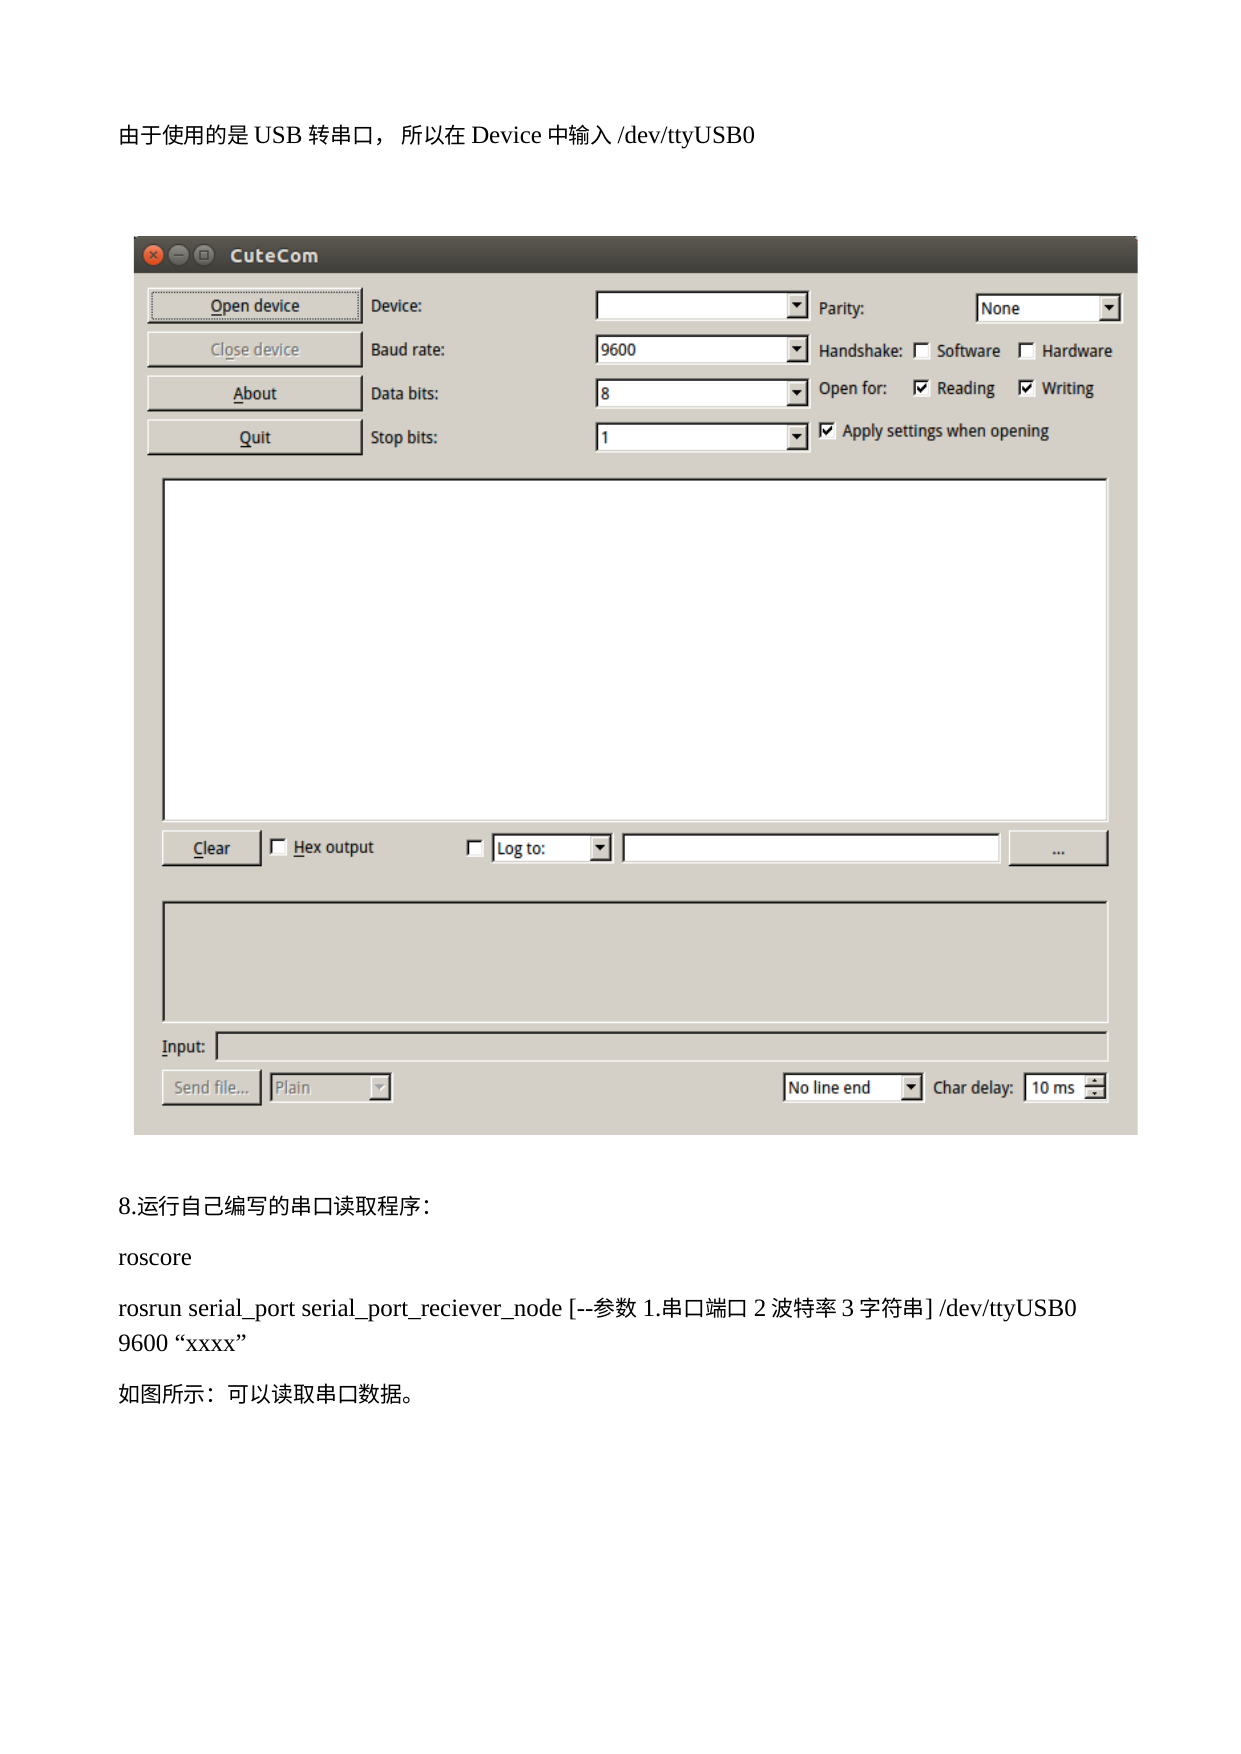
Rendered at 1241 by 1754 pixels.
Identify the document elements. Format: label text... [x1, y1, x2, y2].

text rosrun serial_port serial_port_reciever_node [--参数 1.串口端口 2波特率 3字符串] /dev/ttyUSB0 9600 “xxxx” [118, 1291, 1122, 1357]
text 如图所示：可以读取串口数据。 [118, 1377, 1122, 1409]
text roscore [118, 1242, 1122, 1271]
text 由于使用的是USB 转串口， 所以在Device中输入 /dev/ttyUSB0 [118, 118, 1122, 150]
picture [133, 236, 1138, 1135]
text 8.运行自己编写的串口读取程序： [118, 1189, 1122, 1221]
